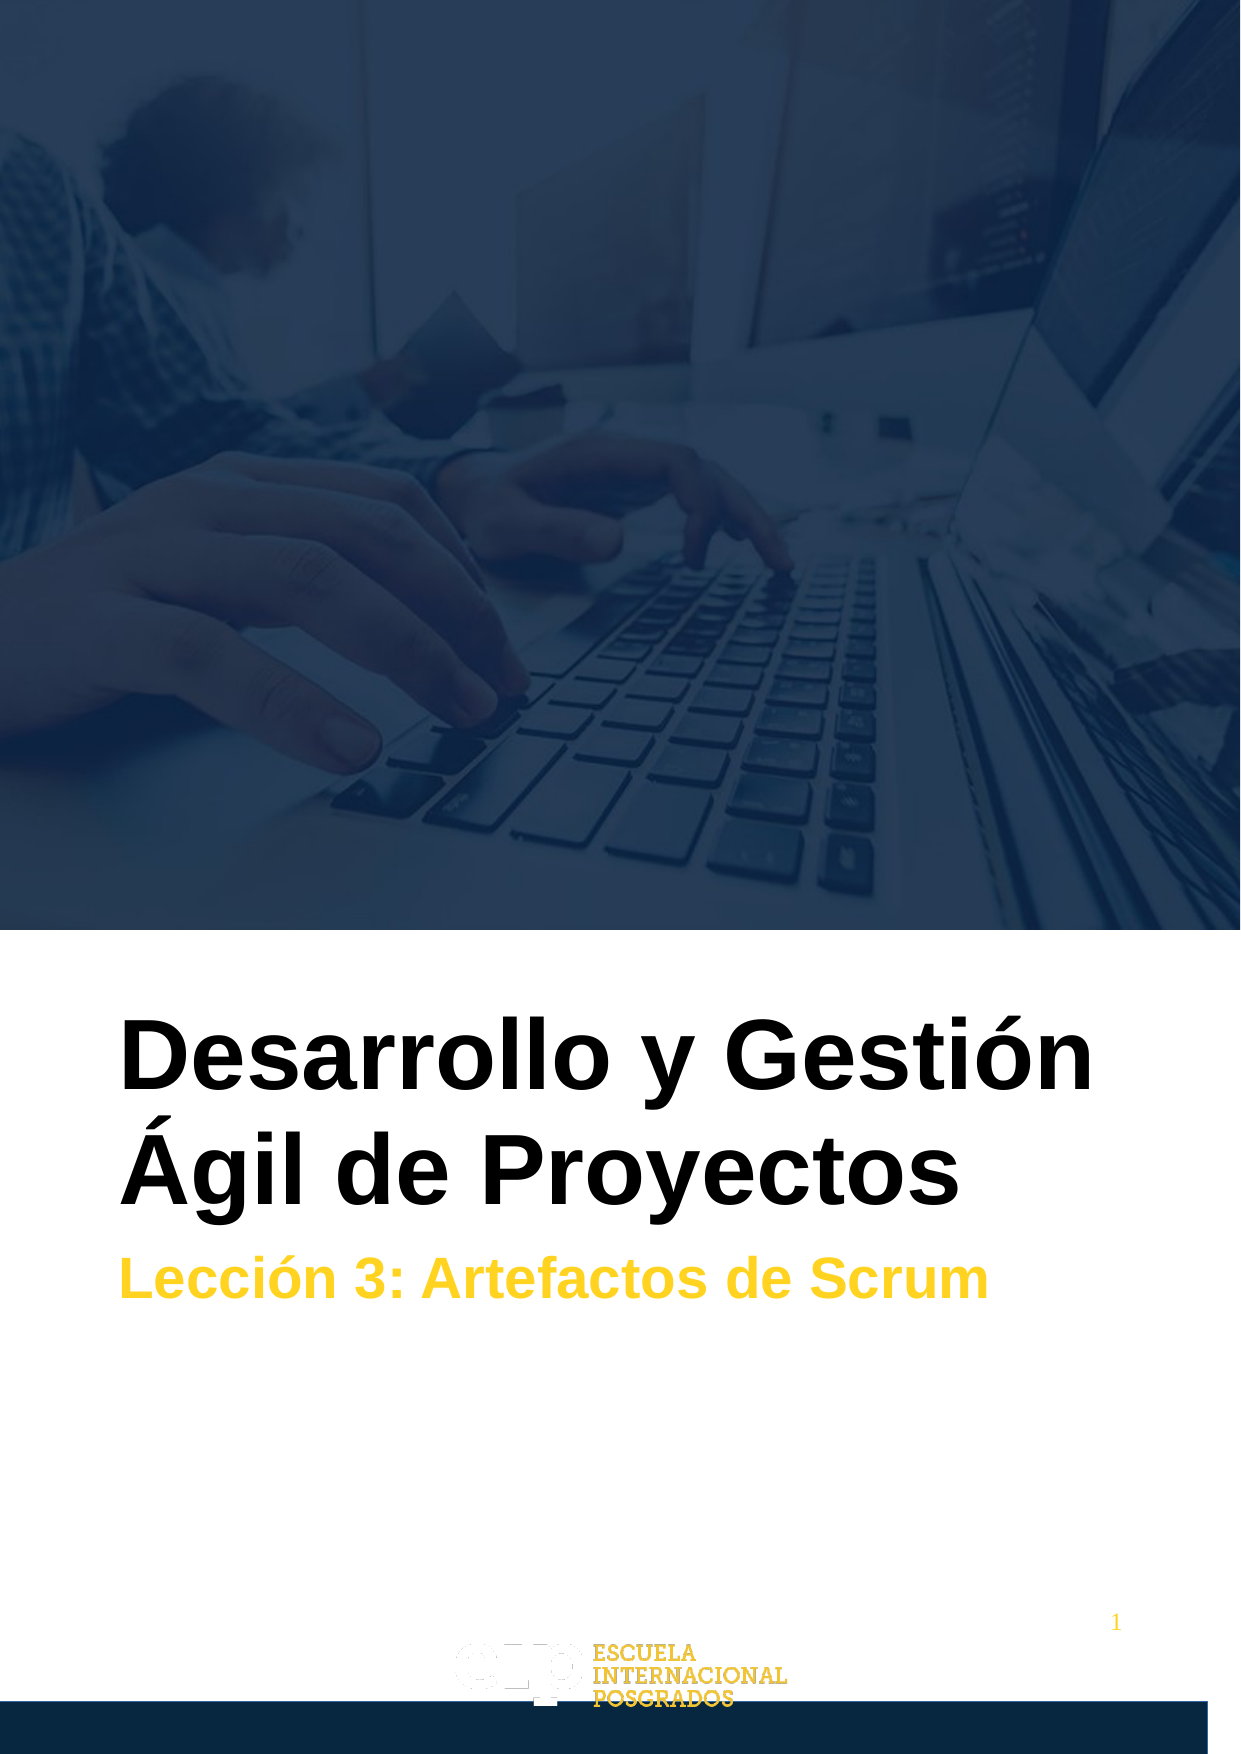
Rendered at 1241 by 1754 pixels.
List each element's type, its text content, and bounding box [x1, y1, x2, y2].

picture [452, 1614, 788, 1712]
picture [0, 0, 1241, 930]
title Desarrollo y Gestión Ágil de Proyectos [118, 996, 1122, 1226]
subtitle Lección 3: Artefactos de Scrum [118, 1244, 1122, 1311]
